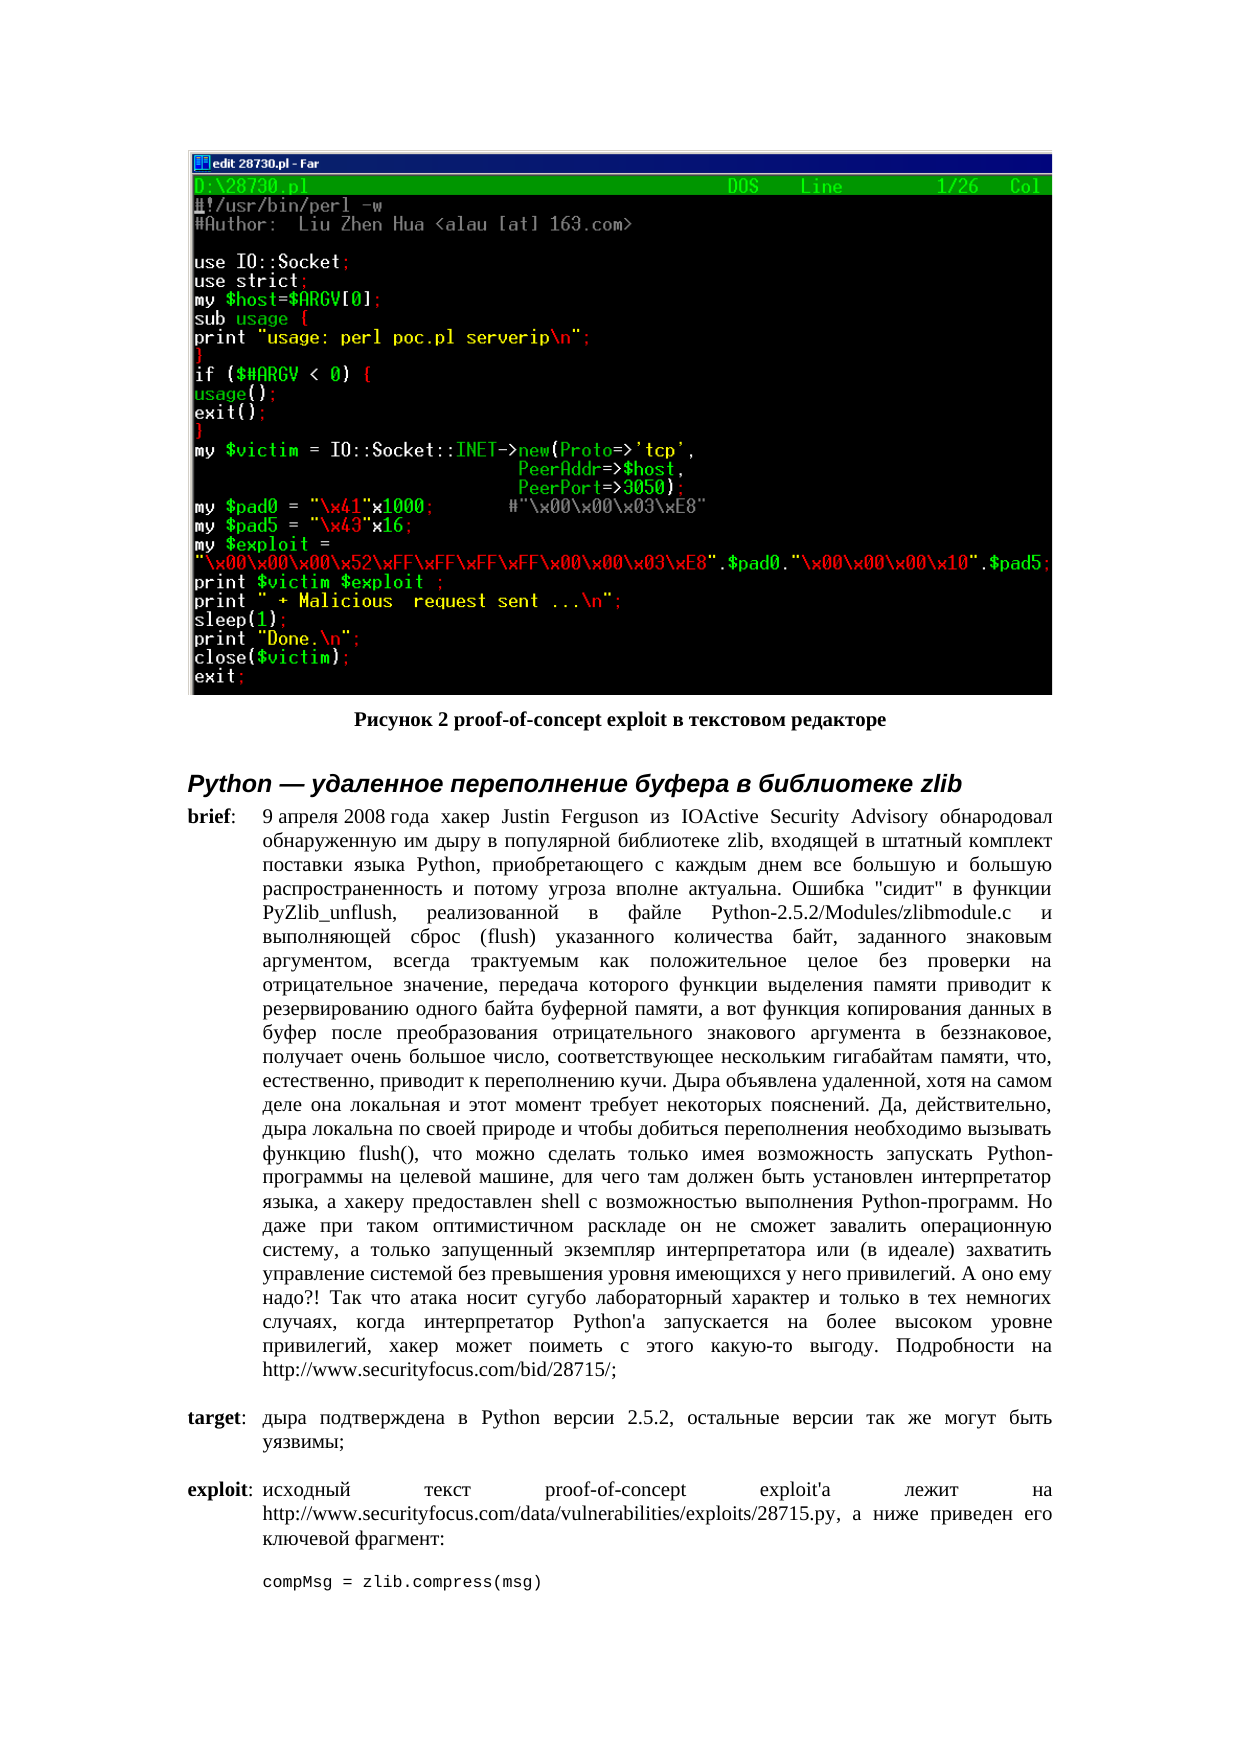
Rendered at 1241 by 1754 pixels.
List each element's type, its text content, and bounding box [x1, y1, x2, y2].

text Рисунок 2 proof-of-concept exploit в текстовом редакторе [187, 707, 1053, 731]
text exploit: исходный текст proof-of-concept exploit'а лежит на http://www.securityfocus.com/data/vulnerabilities/exploits/28715.py, а ниже приведен его ключевой фрагмент: [187, 1477, 1053, 1549]
text target: дыра подтверждена в Python версии 2.5.2, остальные версии так же могут быть уязвимы; [187, 1405, 1053, 1453]
text brief: 9 апреля 2008 года хакер Justin Ferguson из IOActive Security Advisory обнародовал обнаруженную им дыру в популярной библиотеке zlib, входящей в штатный комплект поставки языка Python, приобретающего с каждым днем все большую и большую распространенность и потому угроза вполне актуальна. Ошибка "сидит" в функции PyZlib_unflush, реализованной в файле Python-2.5.2/Modules/zlibmodule.c и выполняющей сброс (flush) указанного количества байт, заданного знаковым аргументом, всегда трактуемым как положительное целое без проверки на отрицательное значение, передача которого функции выделения памяти приводит к резервированию одного байта буферной памяти, а вот функция копирования данных в буфер после преобразования отрицательного знакового аргумента в беззнаковое, получает очень большое число, соответствующее нескольким гигабайтам памяти, что, естественно, приводит к переполнению кучи. Дыра объявлена удаленной, хотя на самом деле она локальная и этот момент требует некоторых пояснений. Да, действительно, дыра локальна по своей природе и чтобы добиться переполнения необходимо вызывать функцию flush(), что можно сделать только имея возможность запускать Python-программы на целевой машине, для чего там должен быть установлен интерпретатор языка, а хакеру предоставлен shell с возможностью выполнения Python-программ. Но даже при таком оптимистичном раскладе он не сможет завалить операционную систему, а только запущенный экземпляр интерпретатора или (в идеале) захватить управление системой без превышения уровня имеющихся у него привилегий. А оно ему надо?! Так что атака носит сугубо лабораторный характер и только в тех немногих случаях, когда интерпретатор Python'а запускается на более высоком уровне привилегий, хакер может поиметь с этого какую-то выгоду. Подробности на http://www.securityfocus.com/bid/28715/; [187, 803, 1053, 1381]
text compMsg = zlib.compress(msg) [262, 1573, 1053, 1592]
picture [188, 150, 1053, 695]
subtitle Python — удаленное переполнение буфера в библиотеке zlib [187, 768, 1053, 797]
